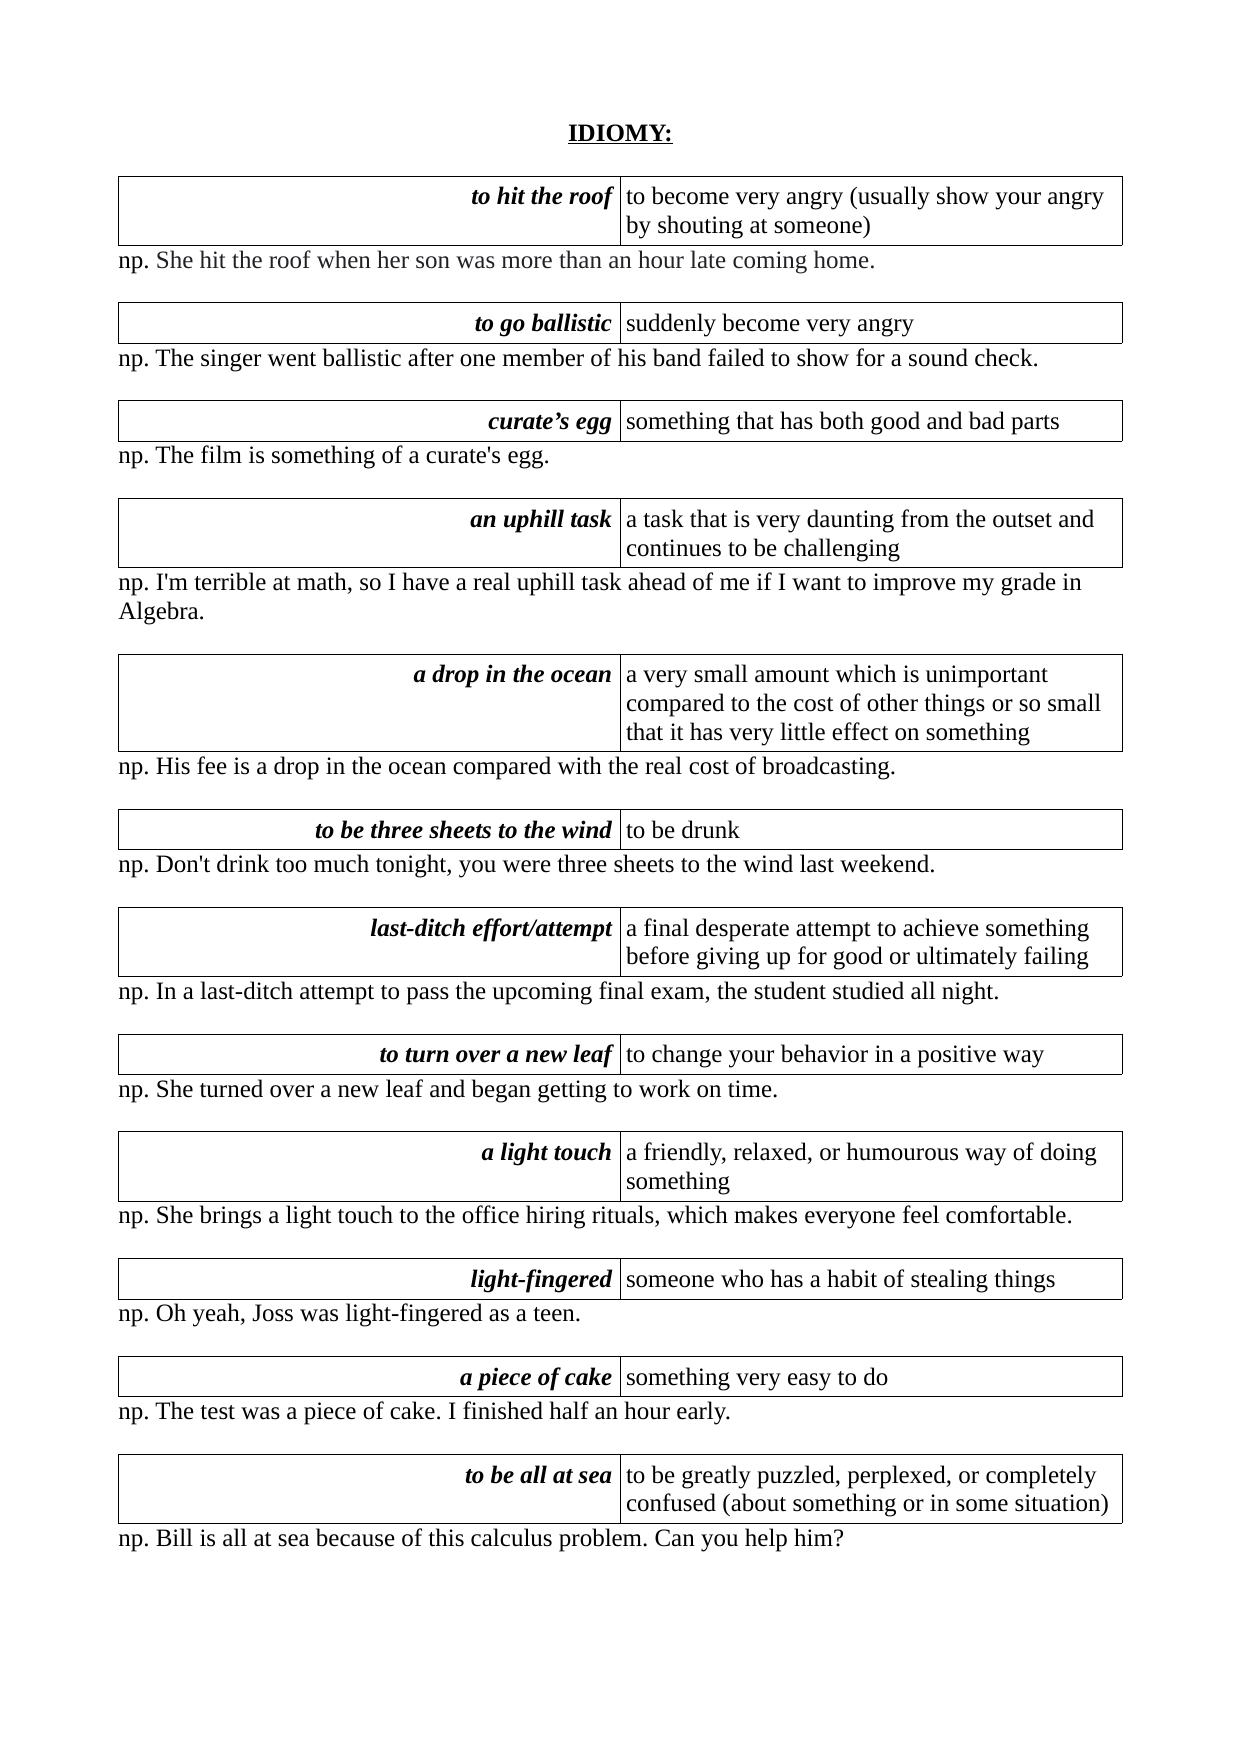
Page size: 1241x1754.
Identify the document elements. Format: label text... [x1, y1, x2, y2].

text np. Don't drink too much tonight, you were three sheets to the wind last weekend. [118, 850, 1122, 878]
table_header a task that is very daunting from the outset and continues to be challenging [621, 499, 1122, 567]
text np. She hit the roof when her son was more than an hour late coming home. [118, 246, 1122, 273]
table_header a light touch [119, 1132, 620, 1201]
table_header a friendly, relaxed, or humourous way of doing something [621, 1132, 1122, 1201]
table_header something that has both good and bad parts [621, 401, 1122, 441]
table_header to be all at sea [119, 1455, 620, 1523]
table_header an uphill task [119, 499, 620, 567]
text np. In a last-ditch attempt to pass the upcoming final exam, the student studied all night. [118, 977, 1122, 1005]
table_header to become very angry (usually show your angry by shouting at someone) [621, 177, 1122, 245]
table_header curate’s egg [119, 401, 620, 441]
text np. I'm terrible at math, so I have a real uphill task ahead of me if I want to improve my grade in Algebra. [118, 568, 1122, 625]
text IDIOMY: [118, 118, 1122, 147]
table_header last-ditch effort/attempt [119, 908, 620, 976]
table_header to be greatly puzzled, perplexed, or completely confused (about something or in some situation) [621, 1455, 1122, 1523]
table_header something very easy to do [621, 1357, 1122, 1396]
table_header to go ballistic [119, 303, 620, 343]
table_header a piece of cake [119, 1357, 620, 1396]
text np. The test was a piece of cake. I finished half an hour early. [118, 1397, 1122, 1425]
table_header light-fingered [119, 1259, 620, 1298]
table_header to change your behavior in a positive way [621, 1035, 1122, 1074]
table_header a final desperate attempt to achieve something before giving up for good or ultimately failing [621, 908, 1122, 976]
text np. Bill is all at sea because of this calculus problem. Can you help him? [118, 1524, 1122, 1552]
text np. Oh yeah, Joss was light-fingered as a teen. [118, 1300, 1122, 1327]
table_header to be drunk [621, 810, 1122, 849]
table_header to hit the roof [119, 177, 620, 245]
text np. She turned over a new leaf and began getting to work on time. [118, 1075, 1122, 1103]
table_header someone who has a habit of stealing things [621, 1259, 1122, 1298]
table_header to be three sheets to the wind [119, 810, 620, 849]
table_header a drop in the ocean [119, 655, 620, 751]
text np. The singer went ballistic after one member of his band failed to show for a sound check. [118, 344, 1122, 371]
table_header a very small amount which is unimportant compared to the cost of other things or so small that it has very little effect on something [621, 655, 1122, 751]
table_header suddenly become very angry [621, 303, 1122, 343]
text np. His fee is a drop in the ocean compared with the real cost of broadcasting. [118, 752, 1122, 780]
text np. She brings a light touch to the office hiring rituals, which makes everyone feel comfortable. [118, 1202, 1122, 1229]
table_header to turn over a new leaf [119, 1035, 620, 1074]
text np. The film is something of a curate's egg. [118, 442, 1122, 469]
